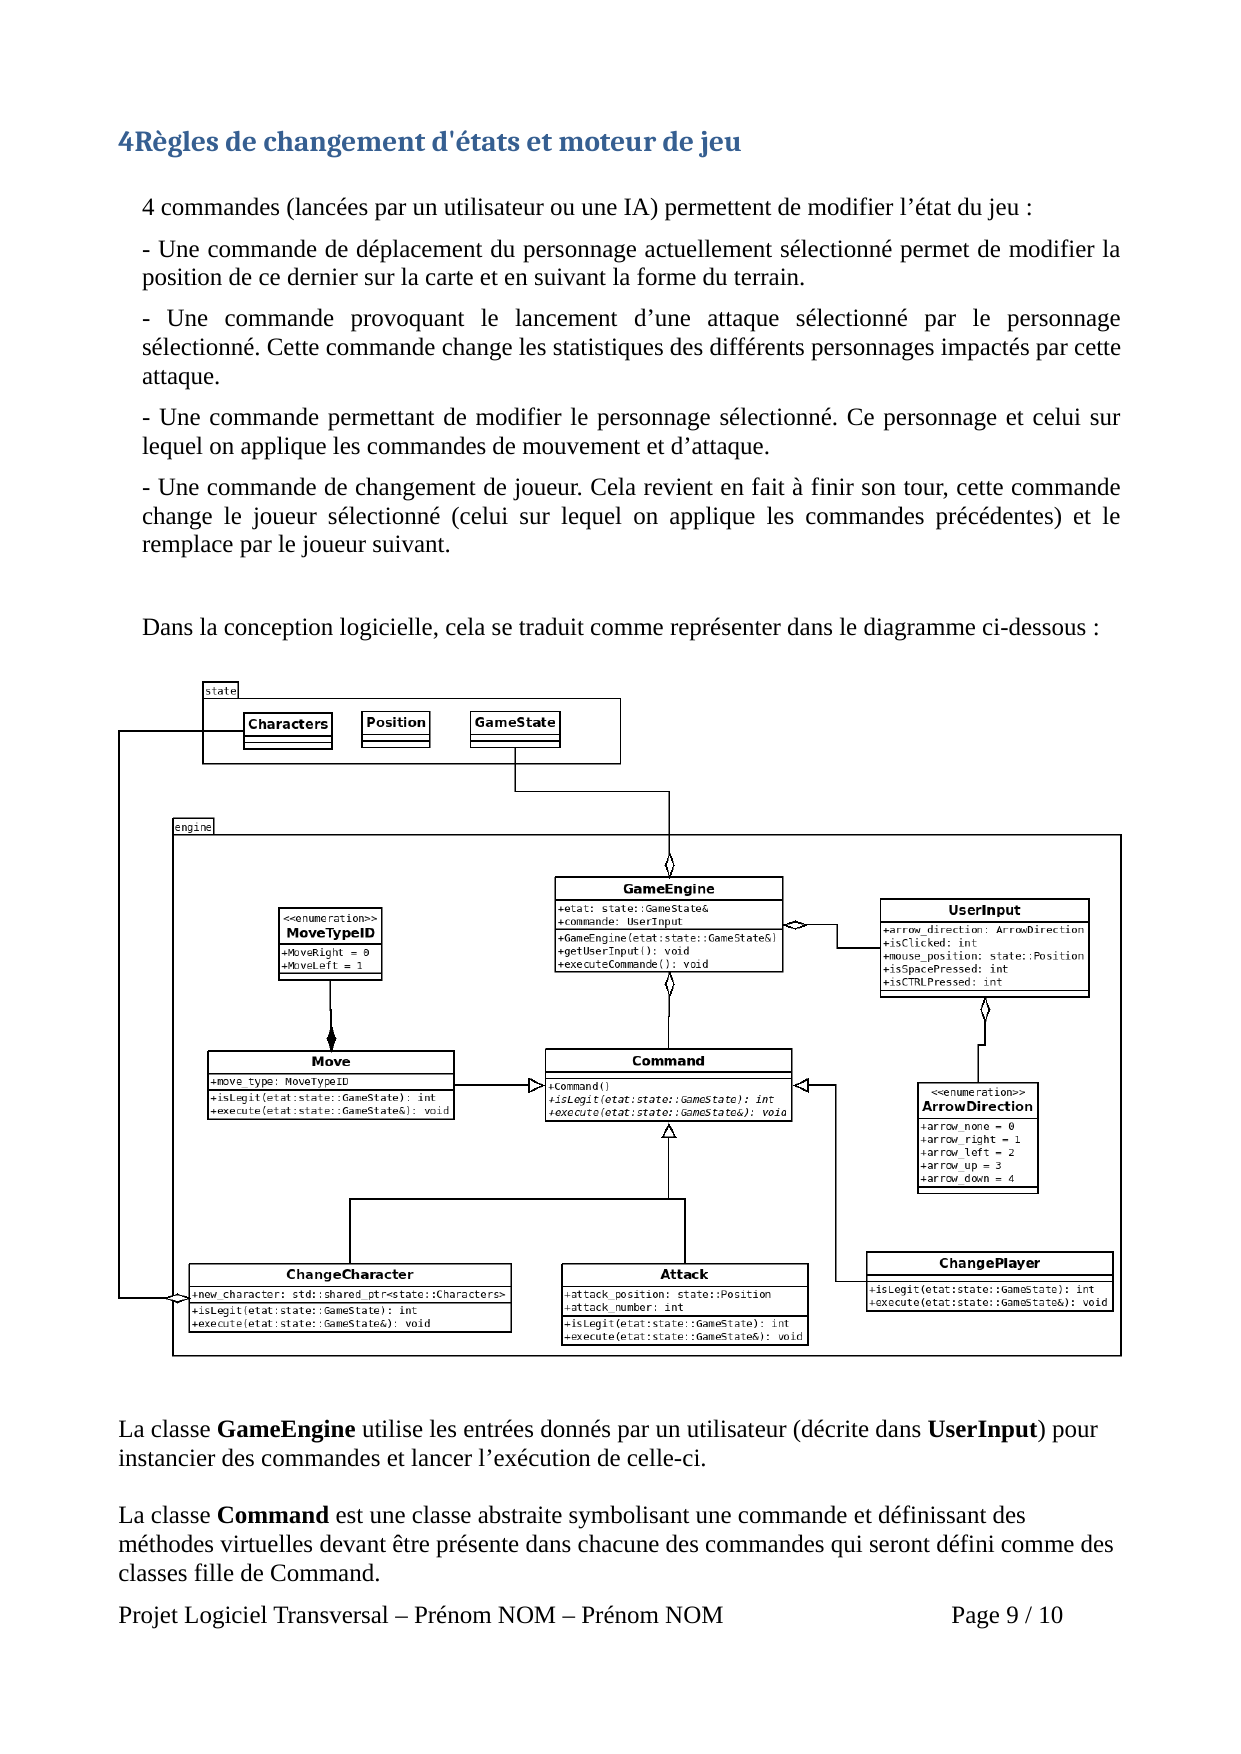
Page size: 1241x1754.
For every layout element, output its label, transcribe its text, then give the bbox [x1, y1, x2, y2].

text 4 commandes (lancées par un utilisateur ou une IA) permettent de modifier l’état du jeu : [142, 192, 1122, 221]
text Dans la conception logicielle, cela se traduit comme représenter dans le diagramme ci-dessous : [142, 612, 1122, 641]
text - Une commande de changement de joueur. Cela revient en fait à finir son tour, cette commande change le joueur sélectionné (celui sur lequel on applique les commandes précédentes) et le remplace par le joueur suivant. [142, 472, 1122, 558]
text - Une commande permettant de modifier le personnage sélectionné. Ce personnage et celui sur lequel on applique les commandes de mouvement et d’attaque. [142, 402, 1122, 460]
text La classe Command est une classe abstraite symbolisant une commande et définissant des méthodes virtuelles devant être présente dans chacune des commandes qui seront défini comme des classes fille de Command. [118, 1501, 1122, 1587]
text - Une commande de déplacement du personnage actuellement sélectionné permet de modifier la position de ce dernier sur la carte et en suivant la forme du terrain. [142, 234, 1122, 291]
text - Une commande provoquant le lancement d’une attaque sélectionné par le personnage sélectionné. Cette commande change les statistiques des différents personnages impactés par cette attaque. [142, 303, 1122, 390]
subtitle Règles de changement d'états et moteur de jeu [118, 125, 1122, 158]
picture [118, 681, 1123, 1357]
text La classe GameEngine utilise les entrées donnés par un utilisateur (décrite dans UserInput) pour instancier des commandes et lancer l’exécution de celle-ci. [118, 1414, 1122, 1472]
